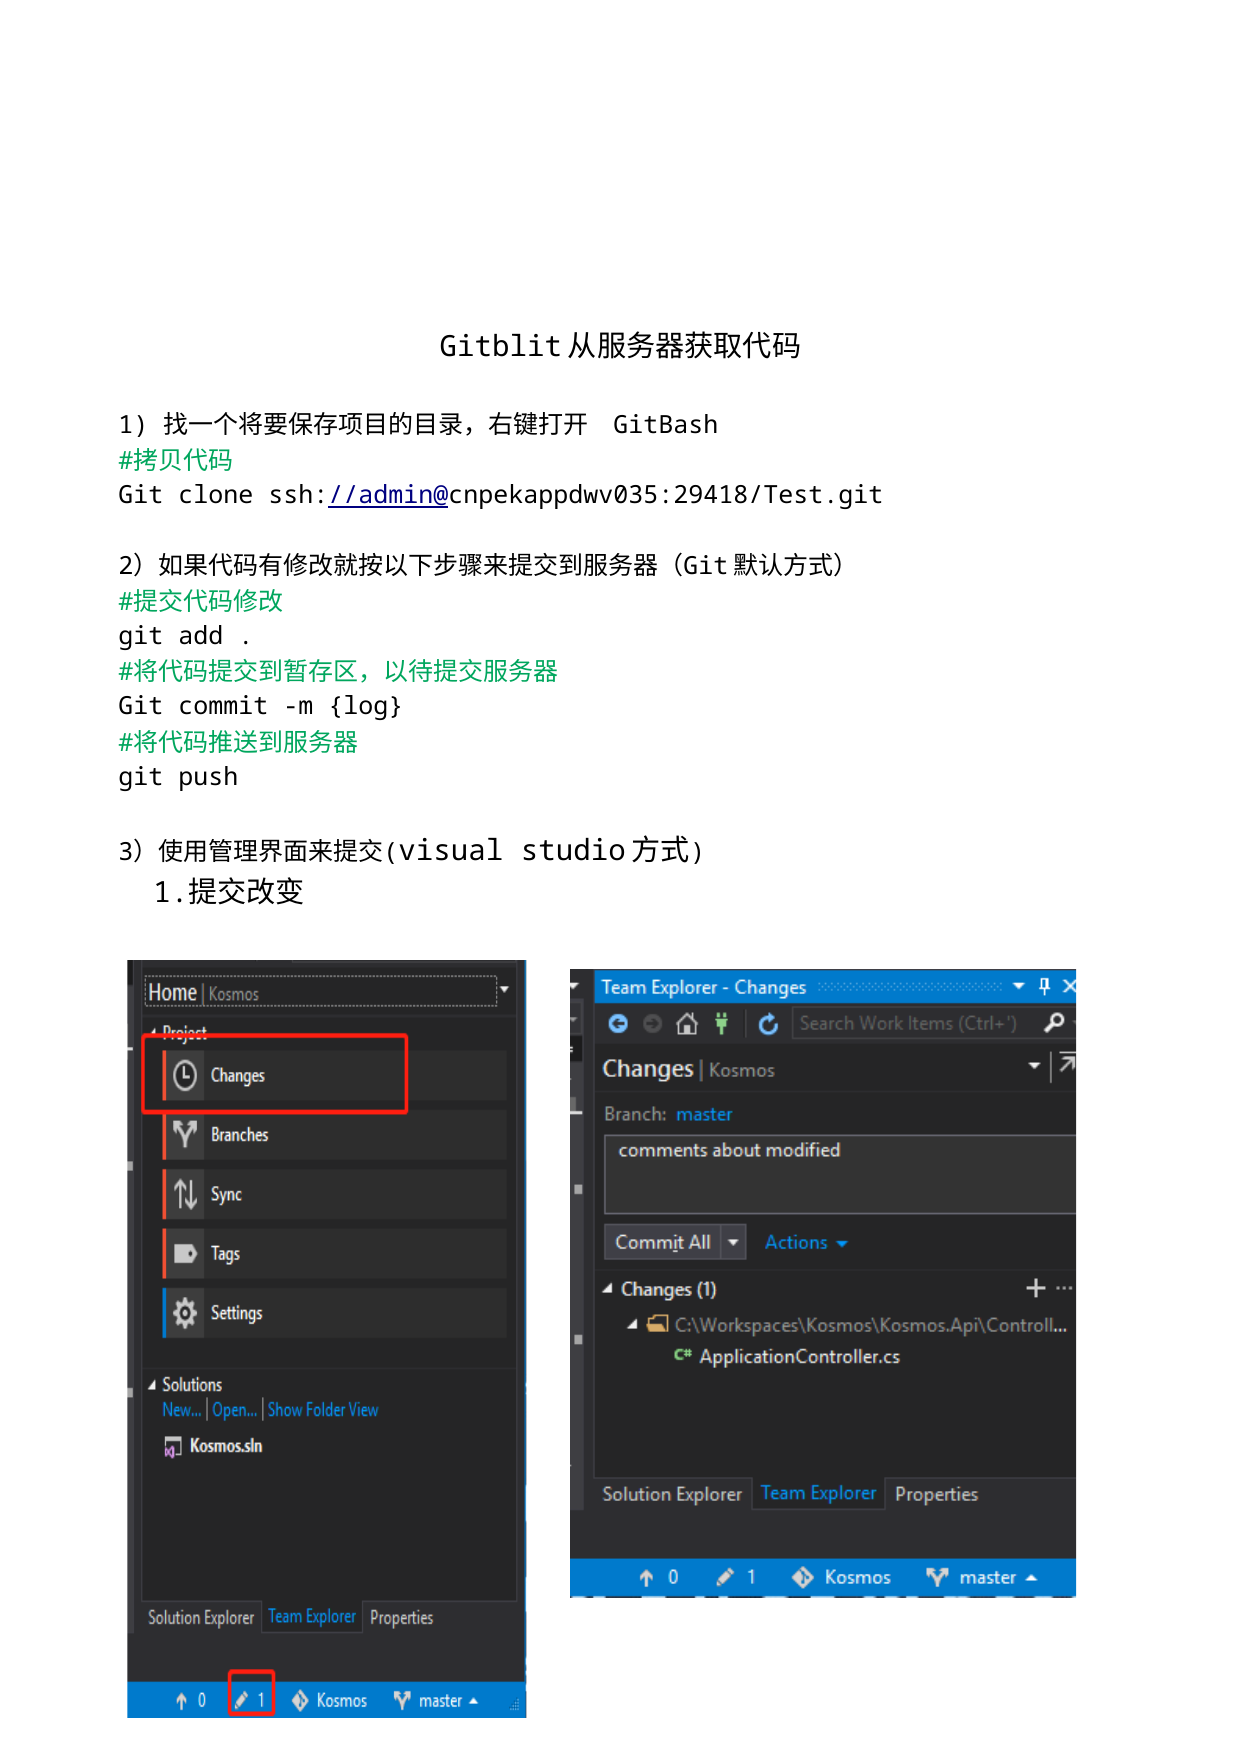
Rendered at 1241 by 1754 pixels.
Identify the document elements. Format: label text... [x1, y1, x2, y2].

picture [570, 969, 1077, 1598]
text 2）如果代码有修改就按以下步骤来提交到服务器（Git默认方式） [118, 545, 1122, 581]
text #拷贝代码 [118, 441, 1122, 477]
text git push [118, 758, 1122, 792]
text 3）使用管理界面来提交(visual studio方式) [118, 826, 1122, 869]
text 1) 找一个将要保存项目的目录，右键打开 GitBash [118, 404, 1122, 441]
text Gitblit从服务器获取代码 [118, 322, 1122, 365]
text #将代码提交到暂存区，以待提交服务器 [118, 652, 1122, 688]
picture [127, 960, 527, 1718]
text 1.提交改变 [118, 869, 1122, 911]
text #将代码推送到服务器 [118, 722, 1122, 758]
text git add . [118, 618, 1122, 652]
text Git clone ssh://admin@cnpekappdwv035:29418/Test.git [118, 477, 1122, 511]
text #提交代码修改 [118, 581, 1122, 618]
text Git commit -m {log} [118, 688, 1122, 722]
